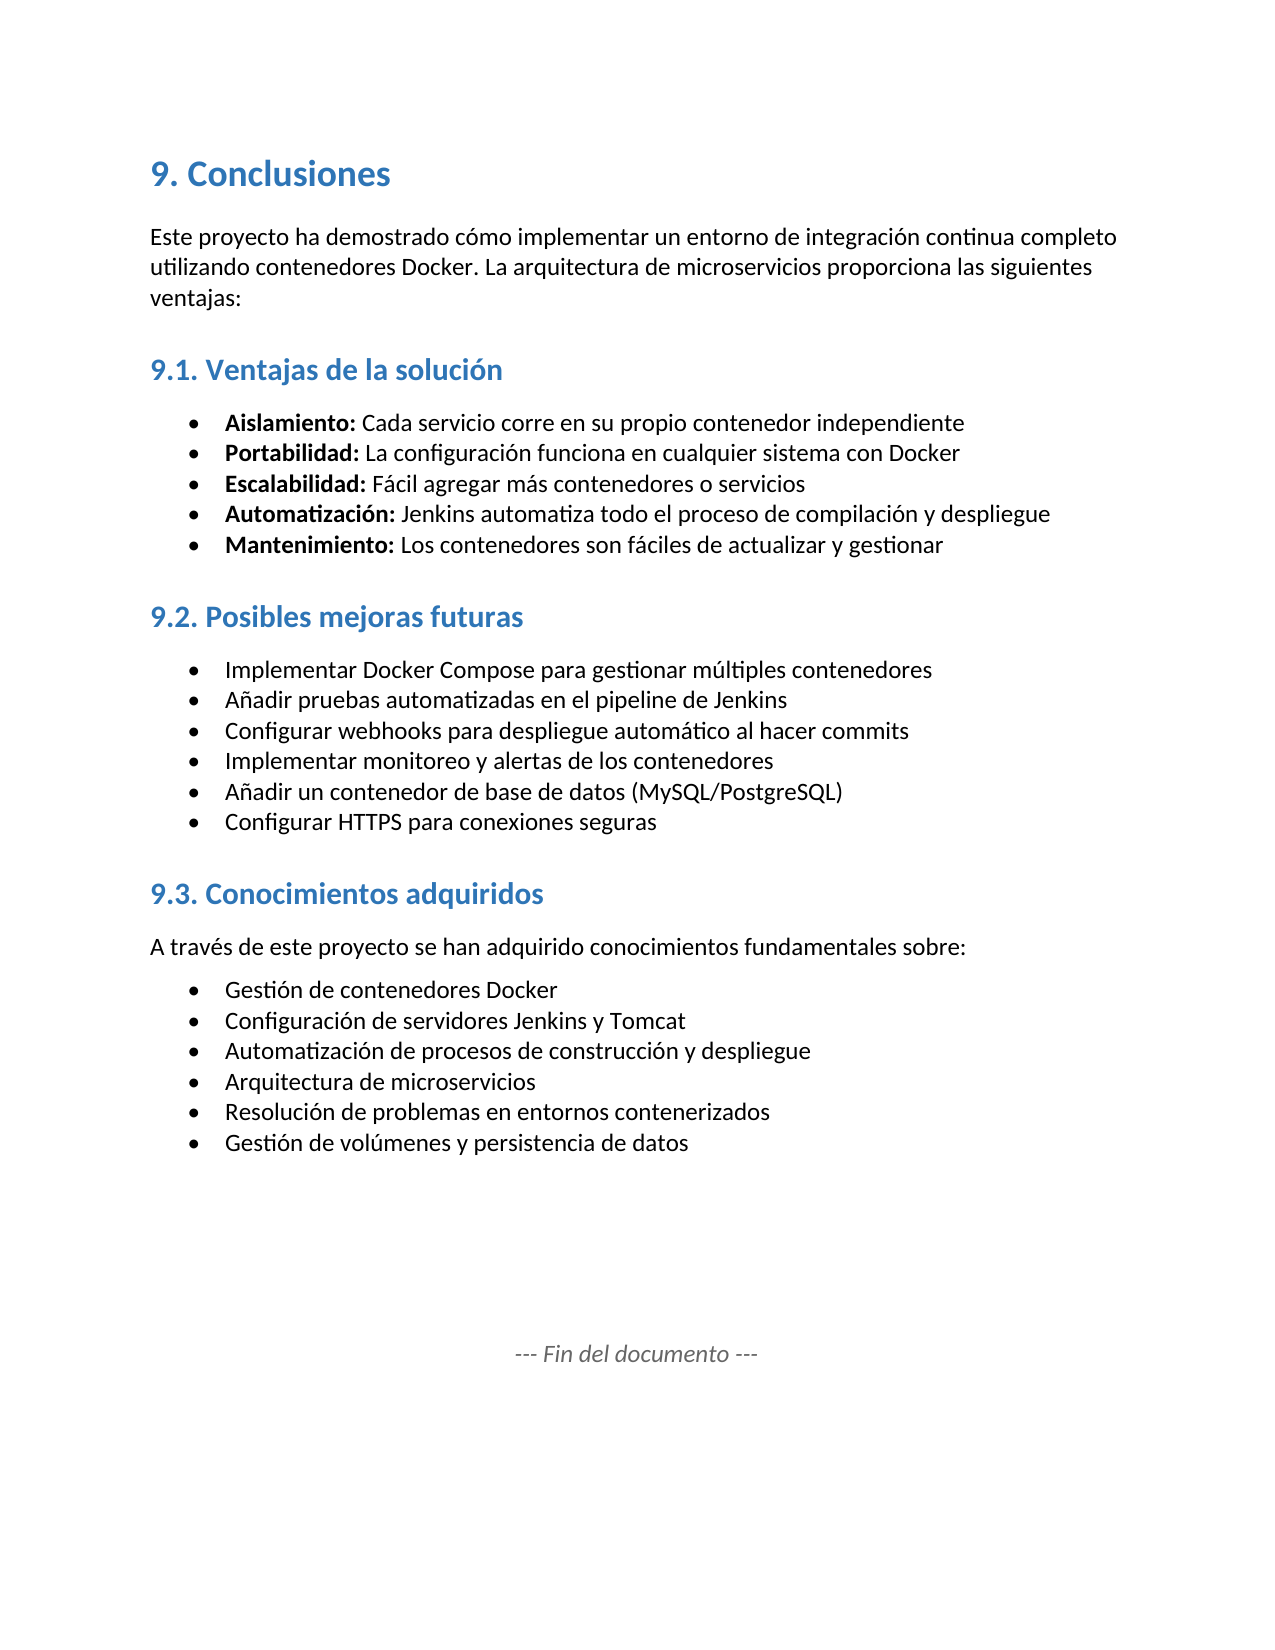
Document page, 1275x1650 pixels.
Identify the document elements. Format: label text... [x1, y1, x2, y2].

list Resolución de problemas en entornos contenerizados [187, 1096, 1125, 1127]
subtitle 9.2. Posibles mejoras futuras [150, 597, 1125, 635]
text --- Fin del documento --- [150, 1338, 1125, 1368]
list Portabilidad: La configuración funciona en cualquier sistema con Docker [187, 437, 1125, 468]
list Añadir un contenedor de base de datos (MySQL/PostgreSQL) [187, 776, 1125, 806]
list Mantenimiento: Los contenedores son fáciles de actualizar y gestionar [187, 529, 1125, 559]
list Gestión de volúmenes y persistencia de datos [187, 1127, 1125, 1157]
list Configurar webhooks para despliegue automático al hacer commits [187, 715, 1125, 745]
list Aislamiento: Cada servicio corre en su propio contenedor independiente [187, 407, 1125, 437]
list Configurar HTTPS para conexiones seguras [187, 806, 1125, 837]
list Escalabilidad: Fácil agregar más contenedores o servicios [187, 468, 1125, 498]
subtitle 9.1. Ventajas de la solución [150, 350, 1125, 388]
list Automatización: Jenkins automatiza todo el proceso de compilación y despliegue [187, 498, 1125, 529]
list Arquitectura de microservicios [187, 1066, 1125, 1096]
list Añadir pruebas automatizadas en el pipeline de Jenkins [187, 684, 1125, 715]
list Configuración de servidores Jenkins y Tomcat [187, 1005, 1125, 1035]
subtitle 9.3. Conocimientos adquiridos [150, 874, 1125, 912]
list Implementar monitoreo y alertas de los contenedores [187, 745, 1125, 776]
list Implementar Docker Compose para gestionar múltiples contenedores [187, 654, 1125, 684]
text A través de este proyecto se han adquirido conocimientos fundamentales sobre: [150, 931, 1125, 962]
text Este proyecto ha demostrado cómo implementar un entorno de integración continua completo utilizando contenedores Docker. La arquitectura de microservicios proporciona las siguientes ventajas: [150, 221, 1125, 312]
list Automatización de procesos de construcción y despliegue [187, 1035, 1125, 1066]
list Gestión de contenedores Docker [187, 974, 1125, 1005]
subtitle 9. Conclusiones [150, 150, 1125, 196]
